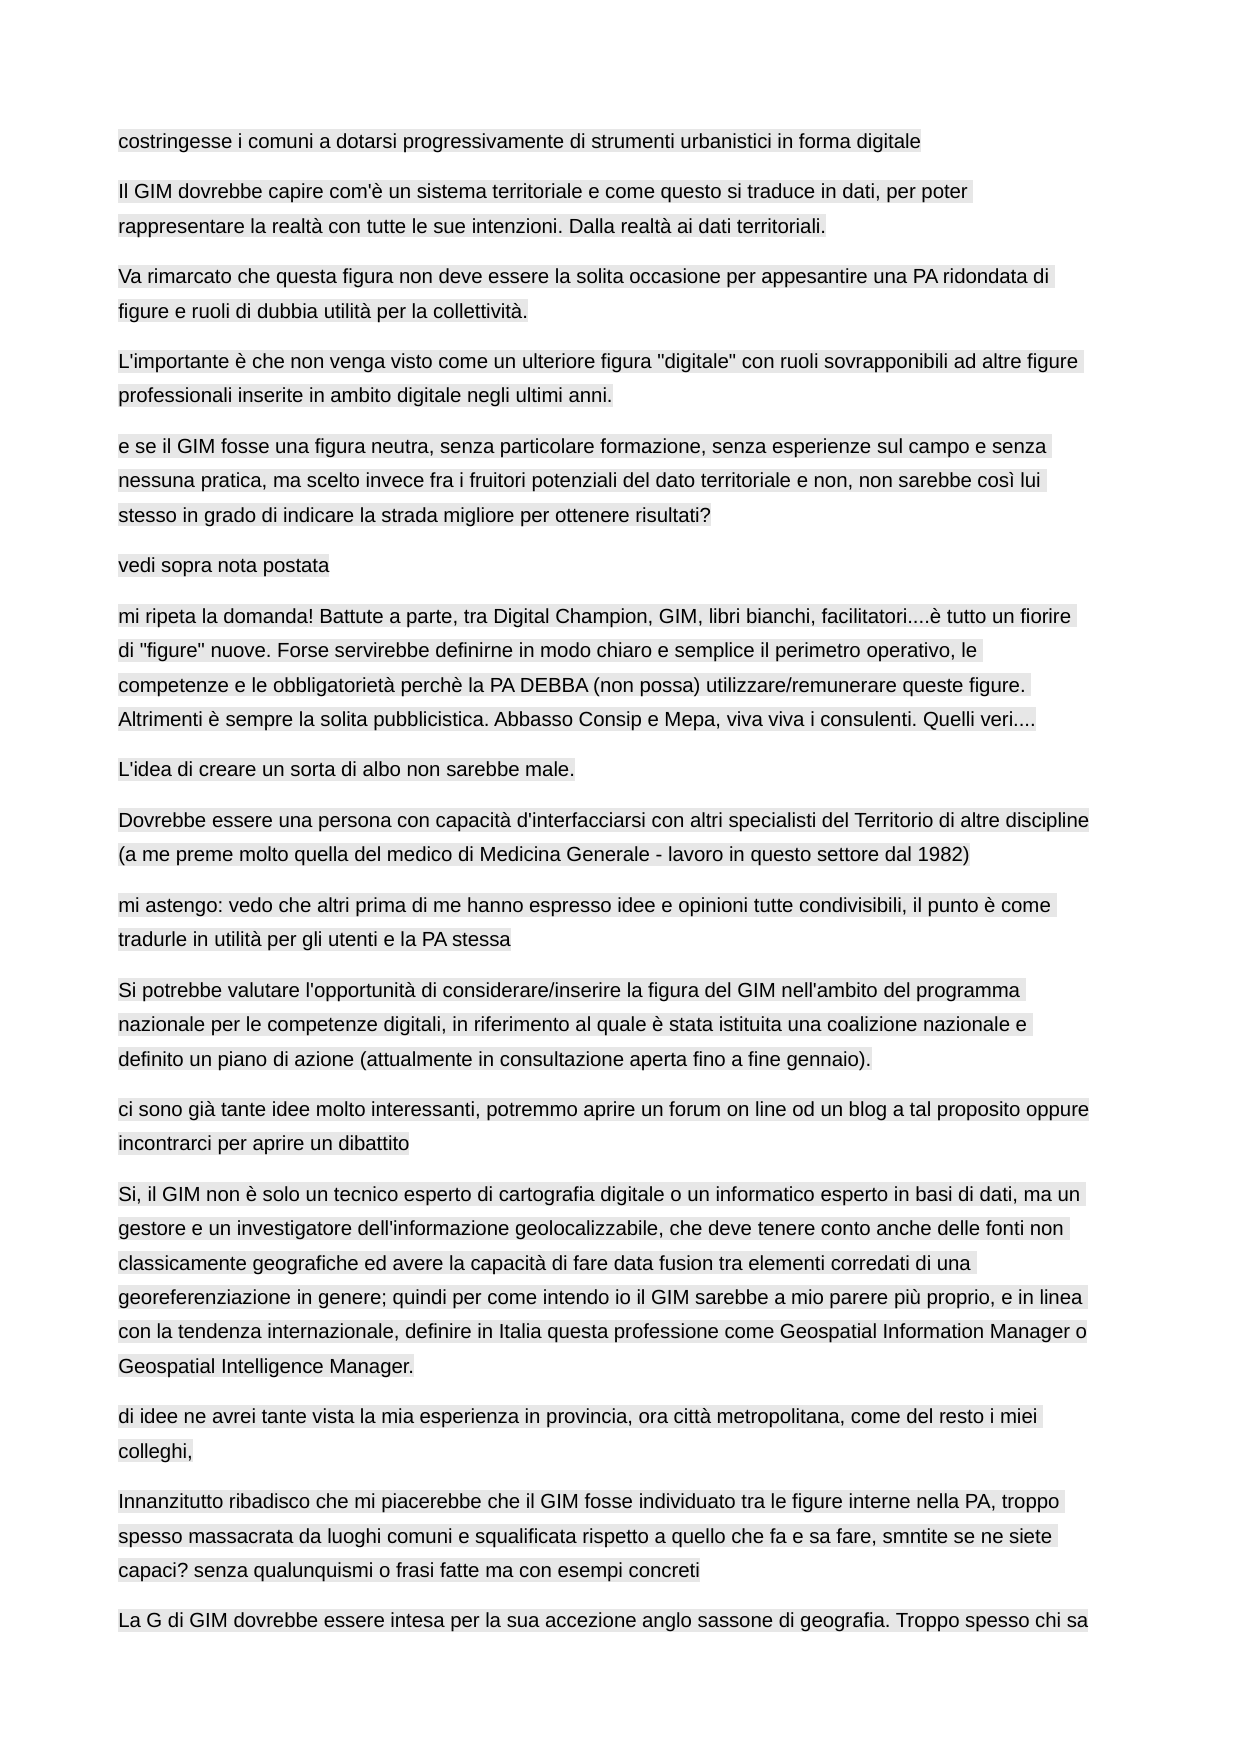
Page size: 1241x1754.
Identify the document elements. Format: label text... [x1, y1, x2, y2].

text Dovrebbe essere una persona con capacità d'interfacciarsi con altri specialisti del Territorio di altre discipline (a me preme molto quella del medico di Medicina Generale - lavoro in questo settore dal 1982) [118, 797, 1091, 866]
text ci sono già tante idee molto interessanti, potremmo aprire un forum on line od un blog a tal proposito oppure incontrarci per aprire un dibattito [118, 1086, 1091, 1155]
text mi ripeta la domanda! Battute a parte, tra Digital Champion, GIM, libri bianchi, facilitatori....è tutto un fiorire di "figure" nuove. Forse servirebbe definirne in modo chiaro e semplice il perimetro operativo, le competenze e le obbligatorietà perchè la PA DEBBA (non possa) utilizzare/remunerare queste figure. Altrimenti è sempre la solita pubblicistica. Abbasso Consip e Mepa, viva viva i consulenti. Quelli veri.... [118, 593, 1091, 731]
text vedi sopra nota postata [118, 543, 1091, 577]
text di idee ne avrei tante vista la mia esperienza in provincia, ora città metropolitana, come del resto i miei colleghi, [118, 1394, 1091, 1462]
text Il GIM dovrebbe capire com'è un sistema territoriale e come questo si traduce in dati, per poter rappresentare la realtà con tutte le sue intenzioni. Dalla realtà ai dati territoriali. [118, 169, 1091, 237]
text Si, il GIM non è solo un tecnico esperto di cartografia digitale o un informatico esperto in basi di dati, ma un gestore e un investigatore dell'informazione geolocalizzabile, che deve tenere conto anche delle fonti non classicamente geografiche ed avere la capacità di fare data fusion tra elementi corredati di una georeferenziazione in genere; quindi per come intendo io il GIM sarebbe a mio parere più proprio, e in linea con la tendenza internazionale, definire in Italia questa professione come Geospatial Information Manager o Geospatial Intelligence Manager. [118, 1171, 1091, 1377]
text La G di GIM dovrebbe essere intesa per la sua accezione anglo sassone di geografia. Troppo spesso chi sa [118, 1598, 1091, 1632]
text Va rimarcato che questa figura non deve essere la solita occasione per appesantire una PA ridondata di figure e ruoli di dubbia utilità per la collettività. [118, 253, 1091, 322]
text mi astengo: vedo che altri prima di me hanno espresso idee e opinioni tutte condivisibili, il punto è come tradurle in utilità per gli utenti e la PA stessa [118, 882, 1091, 951]
text L'idea di creare un sorta di albo non sarebbe male. [118, 747, 1091, 781]
text costringesse i comuni a dotarsi progressivamente di strumenti urbanistici in forma digitale [118, 118, 1091, 152]
text Innanzitutto ribadisco che mi piacerebbe che il GIM fosse individuato tra le figure interne nella PA, troppo spesso massacrata da luoghi comuni e squalificata rispetto a quello che fa e sa fare, smntite se ne siete capaci? senza qualunquismi o frasi fatte ma con esempi concreti [118, 1478, 1091, 1582]
text e se il GIM fosse una figura neutra, senza particolare formazione, senza esperienze sul campo e senza nessuna pratica, ma scelto invece fra i fruitori potenziali del dato territoriale e non, non sarebbe così lui stesso in grado di indicare la strada migliore per ottenere risultati? [118, 423, 1091, 526]
text Si potrebbe valutare l'opportunità di considerare/inserire la figura del GIM nell'ambito del programma nazionale per le competenze digitali, in riferimento al quale è stata istituita una coalizione nazionale e definito un piano di azione (attualmente in consultazione aperta fino a fine gennaio). [118, 967, 1091, 1070]
text L'importante è che non venga visto come un ulteriore figura "digitale" con ruoli sovrapponibili ad altre figure professionali inserite in ambito digitale negli ultimi anni. [118, 338, 1091, 407]
